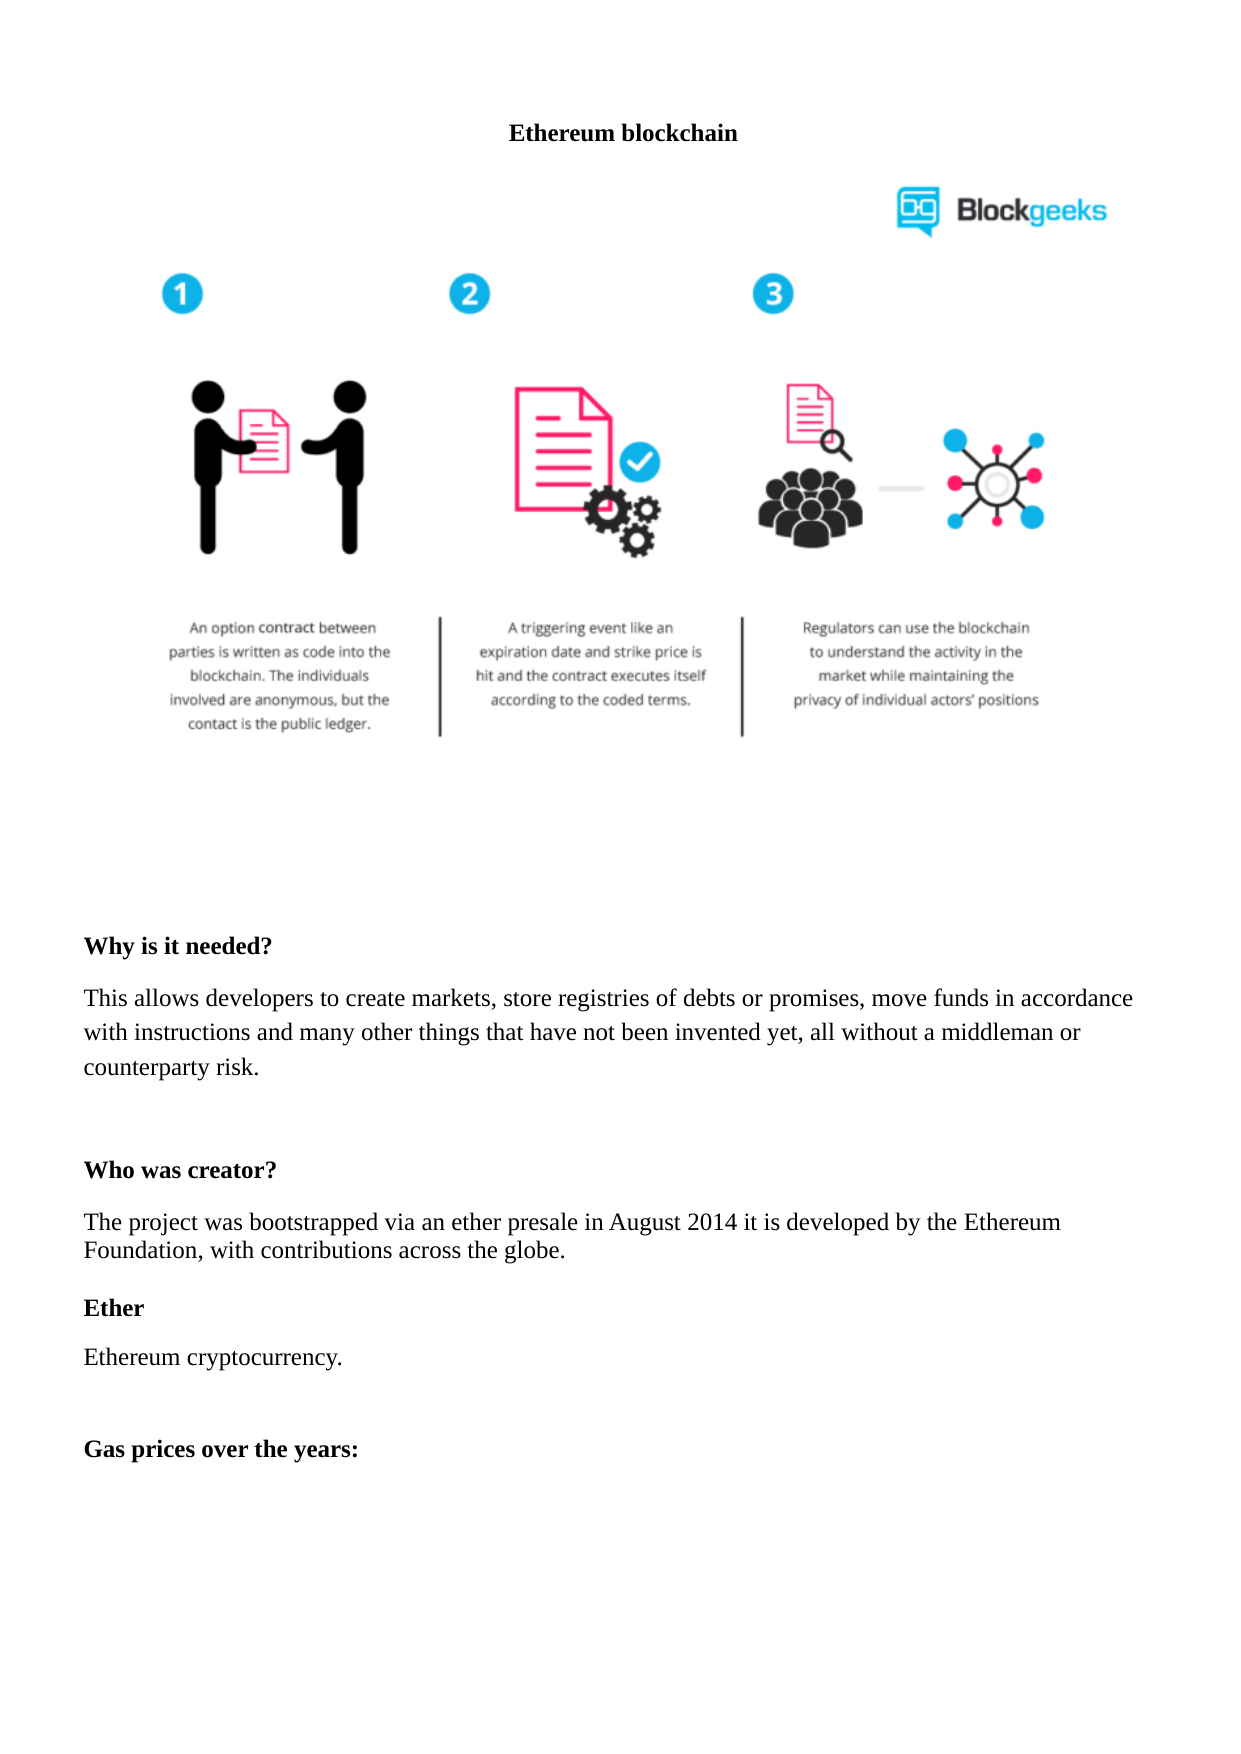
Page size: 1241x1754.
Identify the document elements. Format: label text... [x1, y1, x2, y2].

picture [121, 169, 1126, 880]
text The project was bootstrapped via an ether presale in August 2014 it is developed by the Ethereum Foundation, with contributions across the globe. [83, 1207, 1163, 1264]
text Gas prices over the years: [83, 1434, 1163, 1463]
text Ethereum cryptocurrency. [83, 1342, 1163, 1371]
text Who was creator? [83, 1155, 1163, 1184]
text Ethereum blockchain [83, 118, 1163, 147]
text Why is it needed? [83, 931, 1163, 960]
text Ether [83, 1293, 1163, 1322]
text This allows developers to create markets, store registries of debts or promises, move funds in accordance with instructions and many other things that have not been invented yet, all without a middleman or counterparty risk. [83, 983, 1163, 1081]
